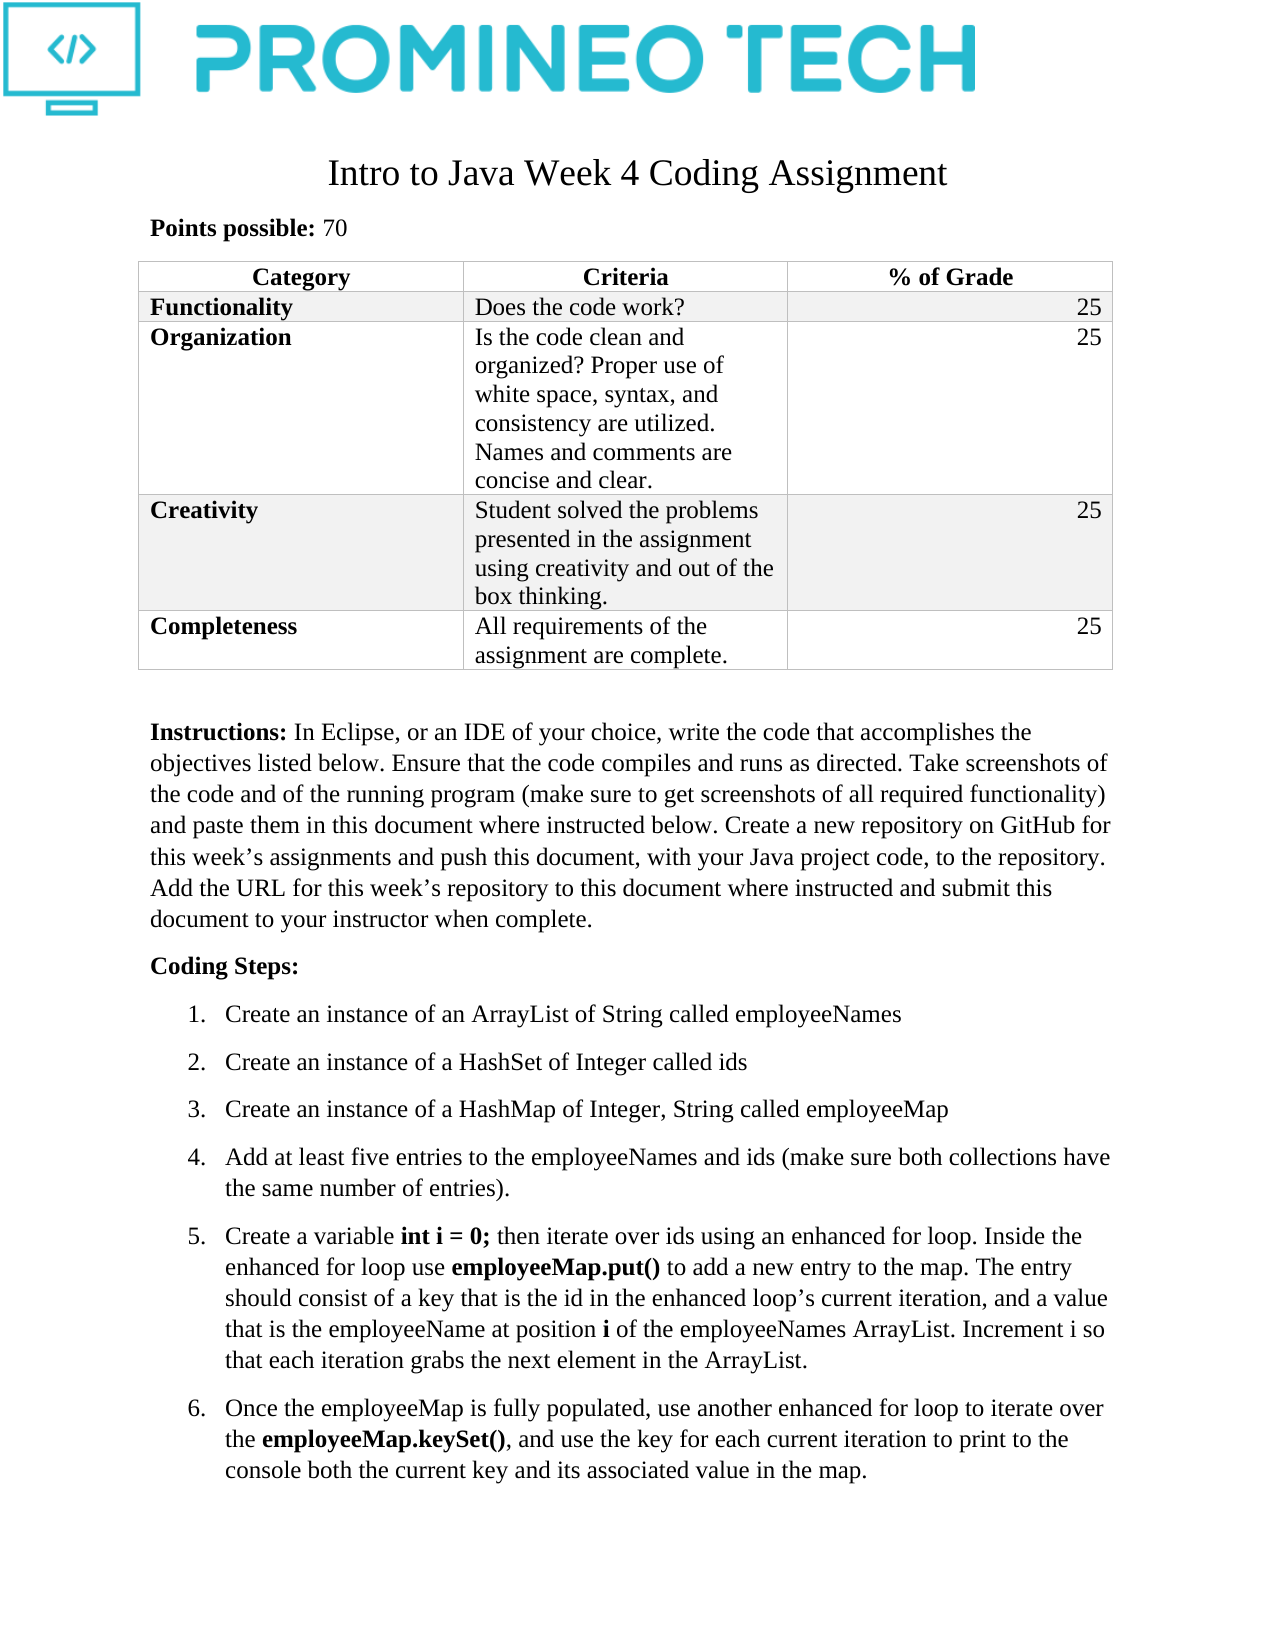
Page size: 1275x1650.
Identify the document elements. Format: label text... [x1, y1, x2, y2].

table_cell Organization [139, 322, 463, 494]
list Create an instance of an ArrayList of String called employeeNames [187, 999, 1125, 1028]
table_cell Completeness [139, 611, 463, 669]
list Create an instance of a HashSet of Integer called ids [187, 1047, 1125, 1076]
table_cell 25 [788, 611, 1112, 669]
text Intro to Java Week 4 Coding Assignment [150, 150, 1125, 193]
table_cell All requirements of the assignment are complete. [464, 611, 787, 669]
table_cell Does the code work? [464, 292, 787, 321]
table_cell 25 [788, 322, 1112, 494]
list Once the employeeMap is fully populated, use another enhanced for loop to iterate over the employeeMap.keySet(), and use the key for each current iteration to print to the console both the current key and its associated value in the map. [187, 1393, 1125, 1484]
table_cell 25 [788, 495, 1112, 610]
table_header Category [139, 262, 463, 291]
text Coding Steps: [150, 951, 1125, 980]
table_cell Creativity [139, 495, 463, 610]
list Add at least five entries to the employeeNames and ids (make sure both collections have the same number of entries). [187, 1142, 1125, 1202]
picture [0, 0, 975, 119]
table_header % of Grade [788, 262, 1112, 291]
text Points possible: 70 [150, 213, 1125, 242]
table_header Criteria [464, 262, 787, 291]
table_cell Is the code clean and organized? Proper use of white space, syntax, and consistency are utilized. Names and comments are concise and clear. [464, 322, 787, 494]
list Create a variable int i = 0; then iterate over ids using an enhanced for loop. Inside the enhanced for loop use employeeMap.put() to add a new entry to the map. The entry should consist of a key that is the id in the enhanced loop’s current iteration, and a value that is the employeeName at position i of the employeeNames ArrayList. Increment i so that each iteration grabs the next element in the ArrayList. [187, 1221, 1125, 1374]
table_cell Student solved the problems presented in the assignment using creativity and out of the box thinking. [464, 495, 787, 610]
list Create an instance of a HashMap of Integer, String called employeeMap [187, 1094, 1125, 1123]
table_cell Functionality [139, 292, 463, 321]
table_cell 25 [788, 292, 1112, 321]
text Instructions: In Eclipse, or an IDE of your choice, write the code that accomplishes the objectives listed below. Ensure that the code compiles and runs as directed. Take screenshots of the code and of the running program (make sure to get screenshots of all required functionality) and paste them in this document where instructed below. Create a new repository on GitHub for this week’s assignments and push this document, with your Java project code, to the repository. Add the URL for this week’s repository to this document where instructed and submit this document to your instructor when complete. [150, 717, 1125, 932]
